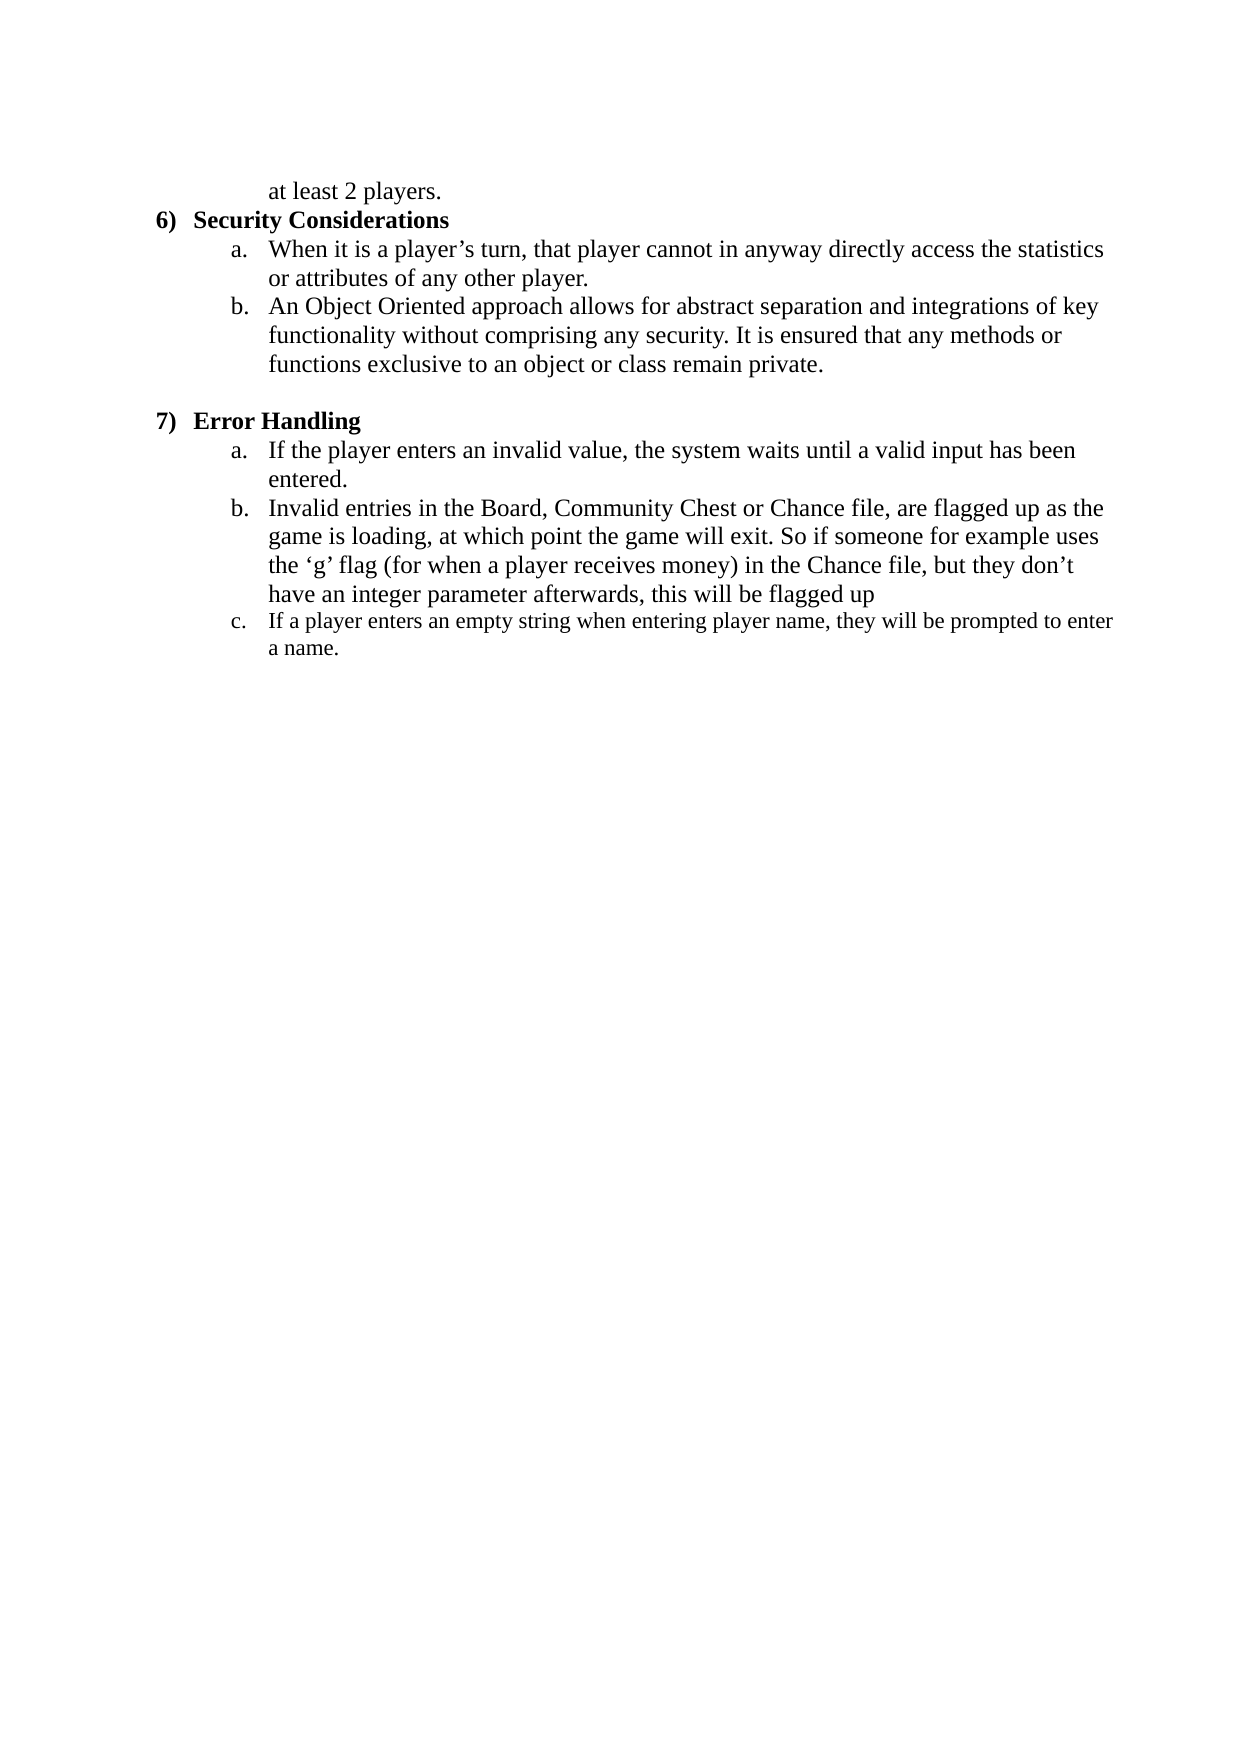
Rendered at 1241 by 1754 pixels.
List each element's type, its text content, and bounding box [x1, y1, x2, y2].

list An Object Oriented approach allows for abstract separation and integrations of key functionality without comprising any security. It is ensured that any methods or functions exclusive to an object or class remain private. [231, 291, 1122, 378]
list at least 2 players. [231, 176, 1122, 205]
list Error Handling [156, 406, 1122, 435]
list Invalid entries in the Board, Community Chest or Chance file, are flagged up as the game is loading, at which point the game will exit. So if someone for example uses the ‘g’ flag (for when a player receives money) in the Chance file, but they don’t have an integer parameter afterwards, this will be flagged up [231, 493, 1122, 608]
list Security Considerations [156, 205, 1122, 234]
list When it is a player’s turn, that player cannot in anyway directly access the statistics or attributes of any other player. [231, 234, 1122, 291]
list If a player enters an empty string when entering player name, they will be prompted to enter a name. [231, 608, 1122, 660]
list If the player enters an invalid value, the system waits until a valid input has been entered. [231, 435, 1122, 493]
